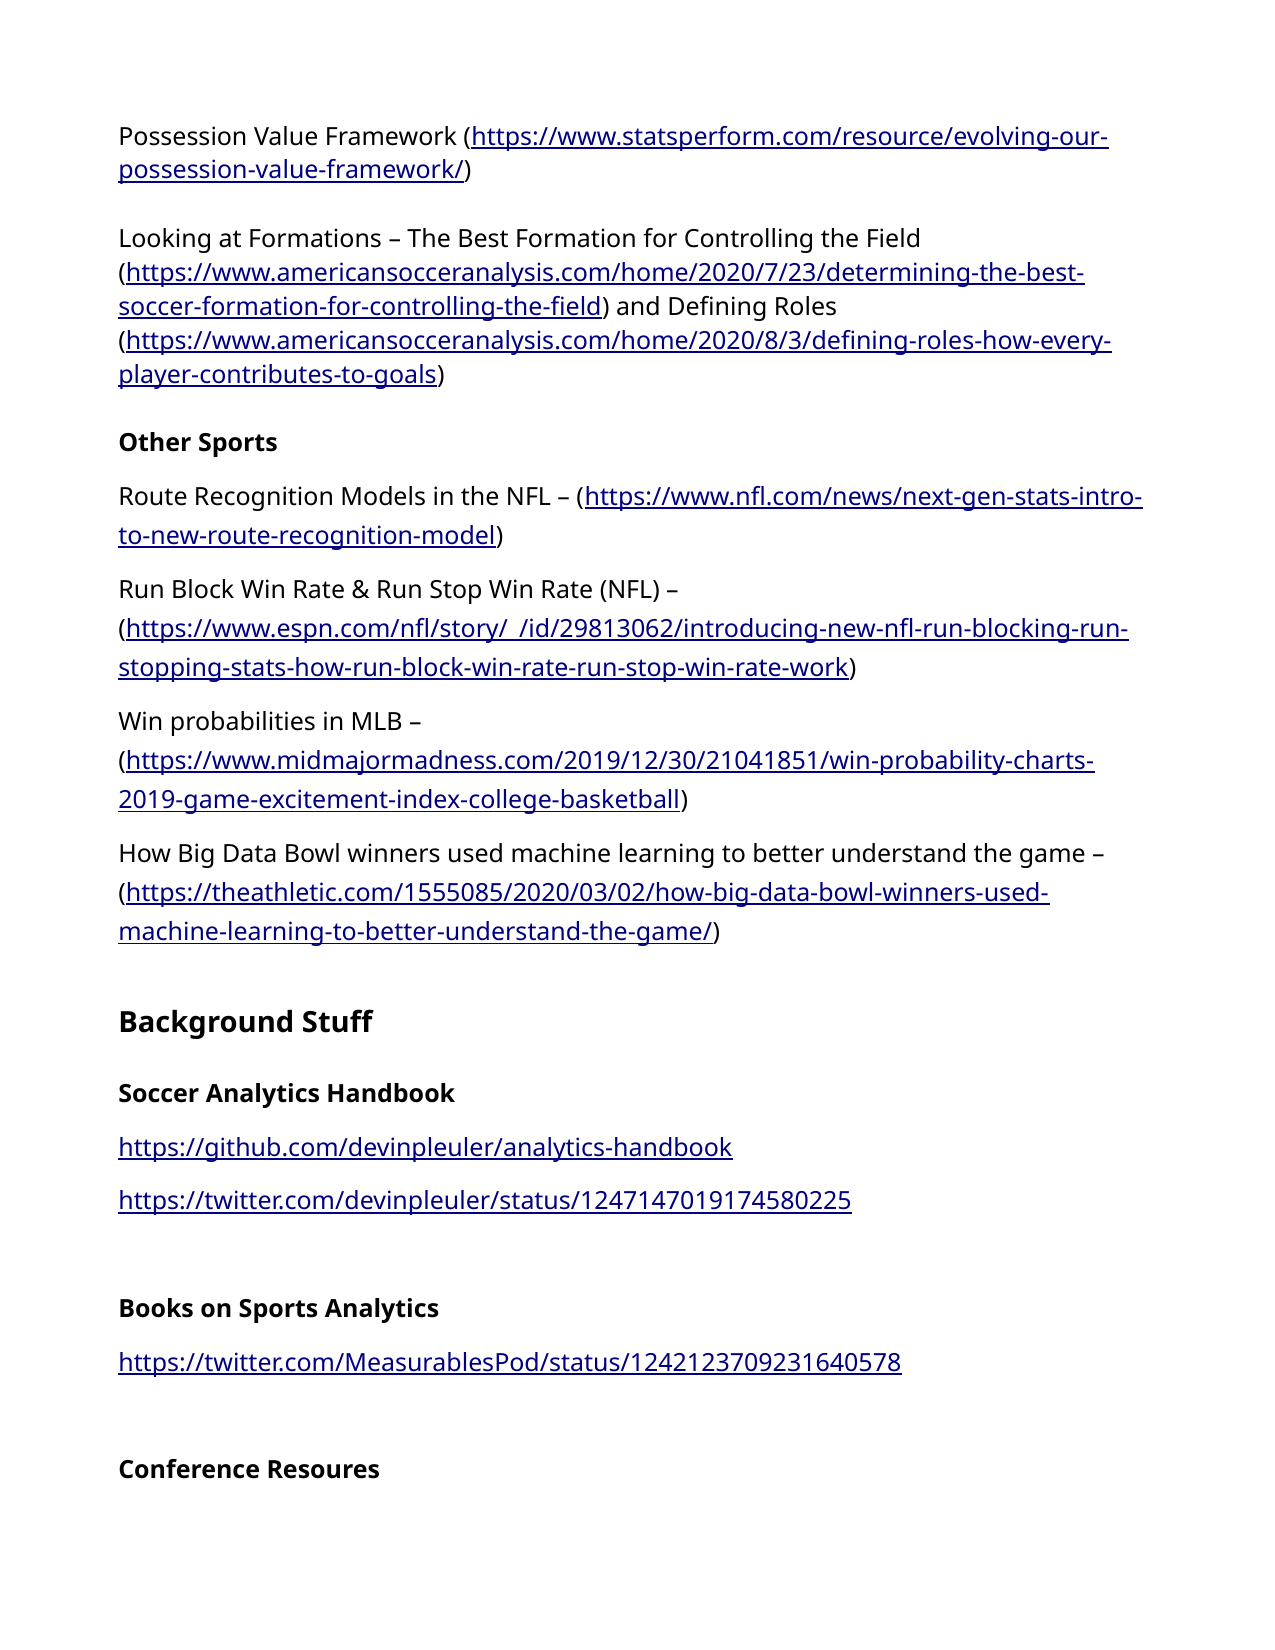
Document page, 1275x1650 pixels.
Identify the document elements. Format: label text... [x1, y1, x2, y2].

text Win probabilities in MLB – (https://www.midmajormadness.com/2019/12/30/21041851/win-probability-charts-2019-game-excitement-index-college-basketball) [118, 703, 1157, 816]
text Run Block Win Rate & Run Stop Win Rate (NFL) – (https://www.espn.com/nfl/story/_/id/29813062/introducing-new-nfl-run-blocking-run-stopping-stats-how-run-block-win-rate-run-stop-win-rate-work) [118, 571, 1157, 684]
text https://twitter.com/devinpleuler/status/1247147019174580225 [118, 1183, 1157, 1217]
text Background Stuff [118, 1002, 1157, 1041]
text https://github.com/devinpleuler/analytics-handbook [118, 1129, 1157, 1163]
text Conference Resoures [118, 1452, 1157, 1486]
text Possession Value Framework (https://www.statsperform.com/resource/evolving-our-possession-value-framework/) [118, 118, 1157, 186]
text Books on Sports Analytics [118, 1290, 1157, 1324]
text Other Sports [118, 425, 1157, 459]
text Route Recognition Models in the NFL – (https://www.nfl.com/news/next-gen-stats-intro-to-new-route-recognition-model) [118, 478, 1157, 552]
text Soccer Analytics Handbook [118, 1075, 1157, 1109]
text Looking at Formations – The Best Formation for Controlling the Field (https://www.americansocceranalysis.com/home/2020/7/23/determining-the-best-soccer-formation-for-controlling-the-field) and Defining Roles (https://www.americansocceranalysis.com/home/2020/8/3/defining-roles-how-every-player-contributes-to-goals) [118, 220, 1157, 391]
text How Big Data Bowl winners used machine learning to better understand the game – (https://theathletic.com/1555085/2020/03/02/how-big-data-bowl-winners-used-machine-learning-to-better-understand-the-game/) [118, 836, 1157, 948]
text https://twitter.com/MeasurablesPod/status/1242123709231640578 [118, 1344, 1157, 1378]
